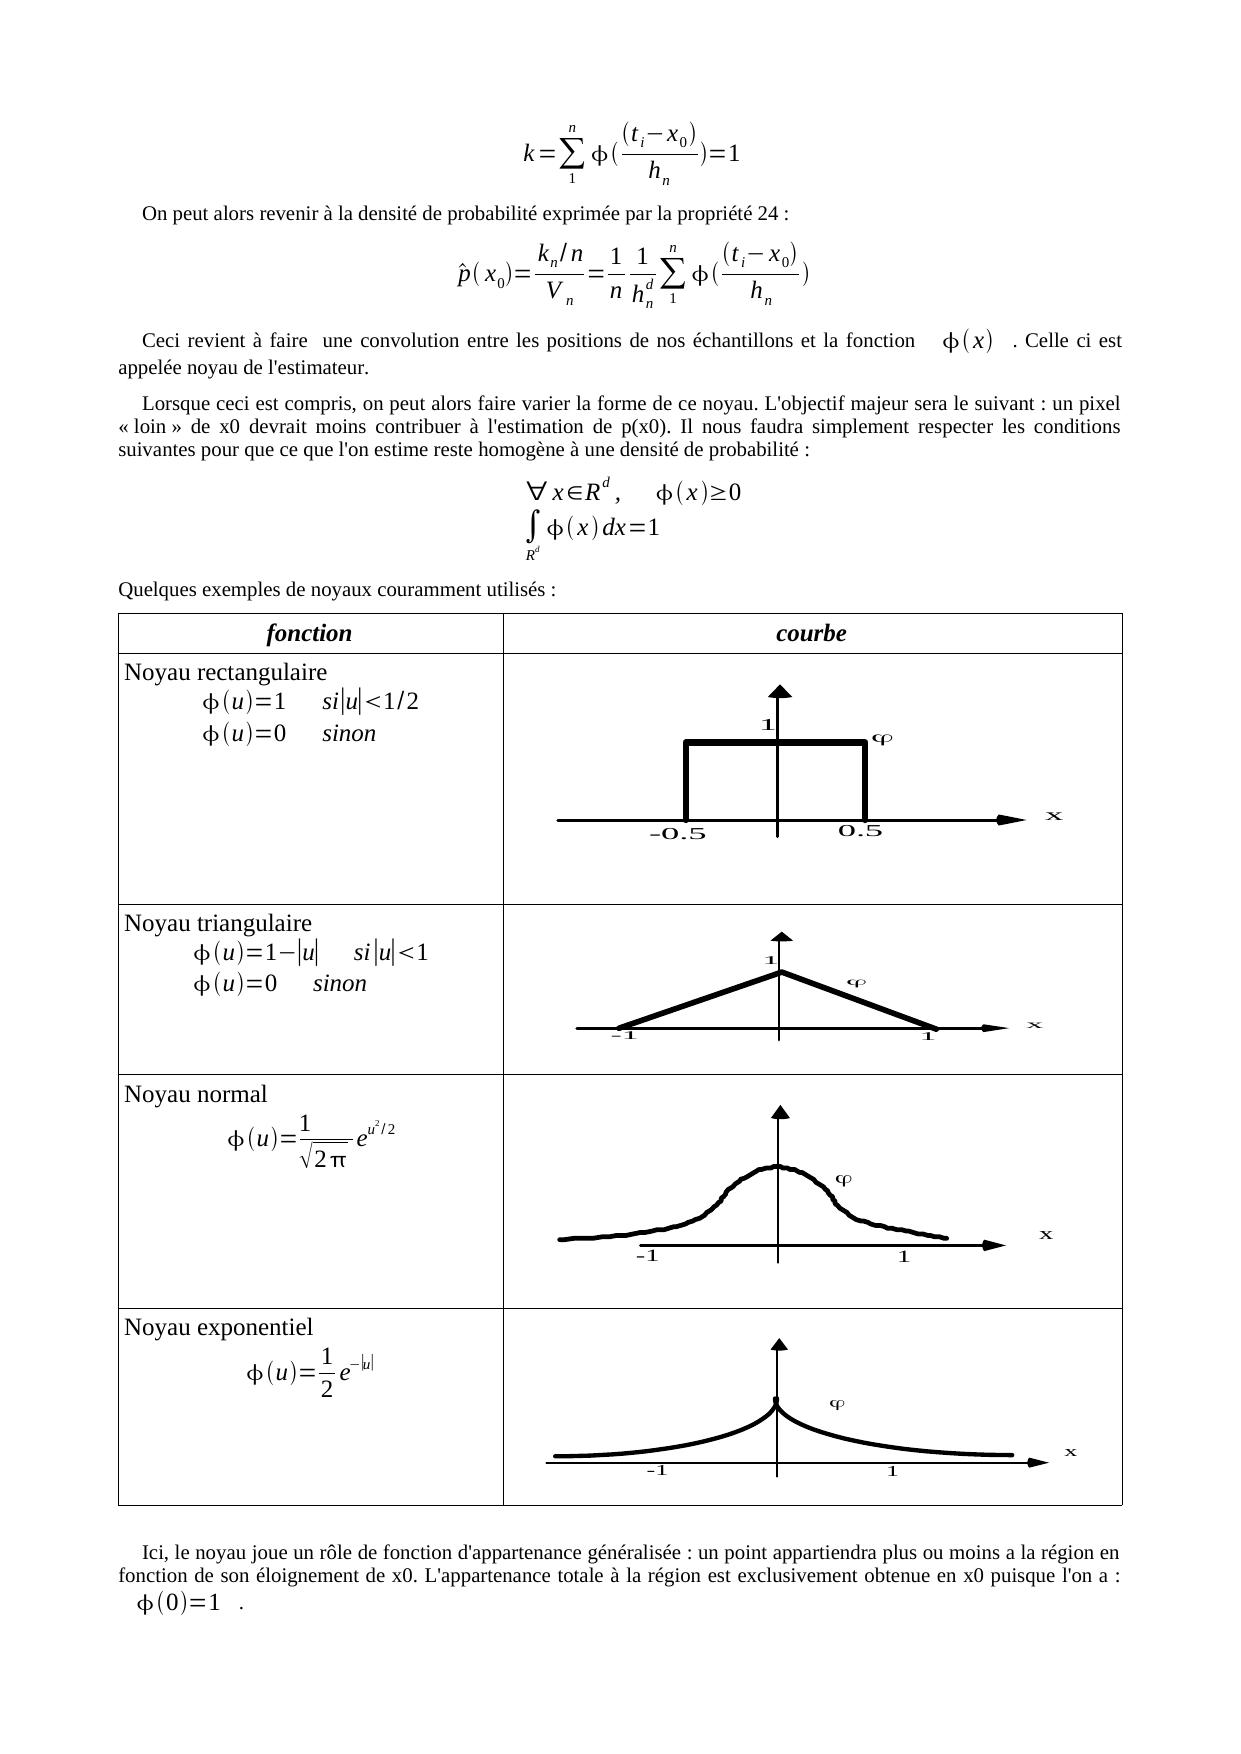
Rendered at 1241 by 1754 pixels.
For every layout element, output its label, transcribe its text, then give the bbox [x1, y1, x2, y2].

table_header fonction [119, 614, 503, 653]
table_cell Noyau rectangulaire [119, 654, 503, 904]
table_cell Noyau exponentiel [119, 1309, 503, 1505]
text On peut alors revenir à la densité de probabilité exprimée par la propriété 24 : [118, 202, 1122, 225]
table_cell Noyau triangulaire [119, 905, 503, 1074]
text Ceci revient à faire une convolution entre les positions de nos échantillons et la fonction . Celle ci est appelée noyau de l'estimateur. [118, 325, 1122, 379]
text Ici, le noyau joue un rôle de fonction d'appartenance généralisée : un point appartiendra plus ou moins a la région en fonction de son éloignement de x0. L'appartenance totale à la région est exclusivement obtenue en x0 puisque l'on a :. [118, 1541, 1122, 1617]
table_cell [504, 1309, 1122, 1505]
text Quelques exemples de noyaux couramment utilisés : [118, 578, 1122, 601]
table_cell [504, 654, 1122, 904]
table_cell [504, 1075, 1122, 1308]
text Lorsque ceci est compris, on peut alors faire varier la forme de ce noyau. L'objectif majeur sera le suivant : un pixel « loin » de x0 devrait moins contribuer à l'estimation de p(x0). Il nous faudra simplement respecter les conditions suivantes pour que ce que l'on estime reste homogène à une densité de probabilité : [118, 391, 1122, 461]
table_cell [504, 905, 1122, 1074]
table_header courbe [504, 614, 1122, 653]
table_cell Noyau normal [119, 1075, 503, 1308]
